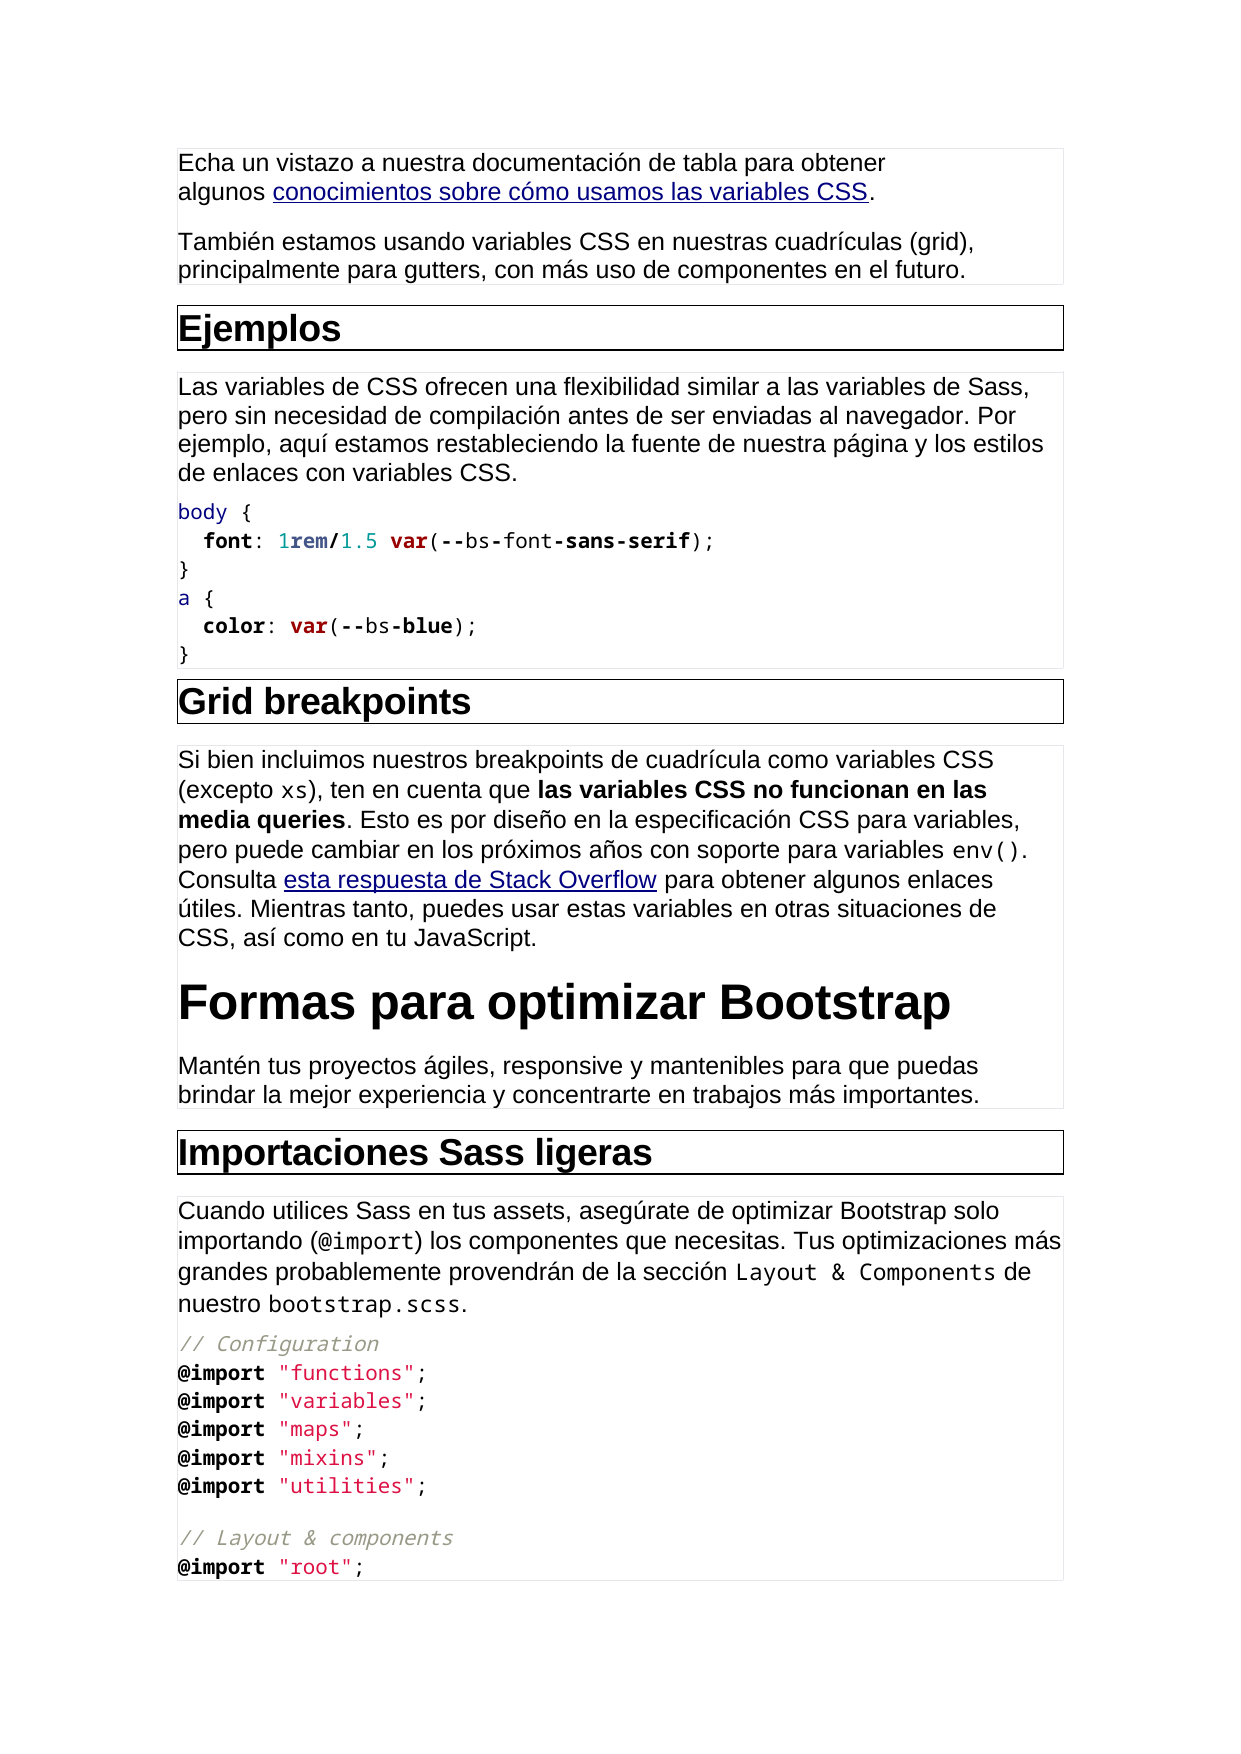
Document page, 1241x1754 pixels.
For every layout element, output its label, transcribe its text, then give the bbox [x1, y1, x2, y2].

text a { [178, 582, 1063, 611]
text Las variables de CSS ofrecen una flexibilidad similar a las variables de Sass, pero sin necesidad de compilación antes de ser enviadas al navegador. Por ejemplo, aquí estamos restableciendo la fuente de nuestra página y los estilos de enlaces con variables CSS. [178, 373, 1063, 487]
text Echa un vistazo a nuestra documentación de tabla para obtener algunos conocimientos sobre cómo usamos las variables CSS. [178, 149, 1063, 206]
text font: 1rem/1.5 var(--bs-font-sans-serif); [178, 525, 1063, 554]
subtitle Grid breakpoints [178, 680, 1063, 723]
text // Layout & components [178, 1523, 1063, 1551]
text } [178, 639, 1063, 668]
text @import "variables"; [178, 1386, 1063, 1414]
subtitle Importaciones Sass ligeras [178, 1131, 1063, 1173]
text body { [178, 497, 1063, 525]
text También estamos usando variables CSS en nuestras cuadrículas (grid), principalmente para gutters, con más uso de componentes en el futuro. [178, 226, 1063, 284]
subtitle Ejemplos [178, 306, 1063, 349]
text Mantén tus proyectos ágiles, responsive y mantenibles para que puedas brindar la mejor experiencia y concentrarte en trabajos más importantes. [178, 1050, 1063, 1108]
text @import "functions"; [178, 1357, 1063, 1386]
text @import "utilities"; [178, 1471, 1063, 1499]
text // Configuration [178, 1329, 1063, 1357]
text @import "root"; [178, 1551, 1063, 1580]
subtitle Formas para optimizar Bootstrap [178, 972, 1063, 1030]
text Cuando utilices Sass en tus assets, asegúrate de optimizar Bootstrap solo importando (@import) los componentes que necesitas. Tus optimizaciones más grandes probablemente provendrán de la sección Layout & Components de nuestro bootstrap.scss. [178, 1197, 1063, 1319]
text } [178, 554, 1063, 582]
text color: var(--bs-blue); [178, 611, 1063, 639]
text Si bien incluimos nuestros breakpoints de cuadrícula como variables CSS (excepto xs), ten en cuenta que las variables CSS no funcionan en las media queries. Esto es por diseño en la especificación CSS para variables, pero puede cambiar en los próximos años con soporte para variables env(). Consulta esta respuesta de Stack Overflow para obtener algunos enlaces útiles. Mientras tanto, puedes usar estas variables en otras situaciones de CSS, así como en tu JavaScript. [178, 746, 1063, 952]
text @import "mixins"; [178, 1442, 1063, 1471]
text @import "maps"; [178, 1414, 1063, 1442]
